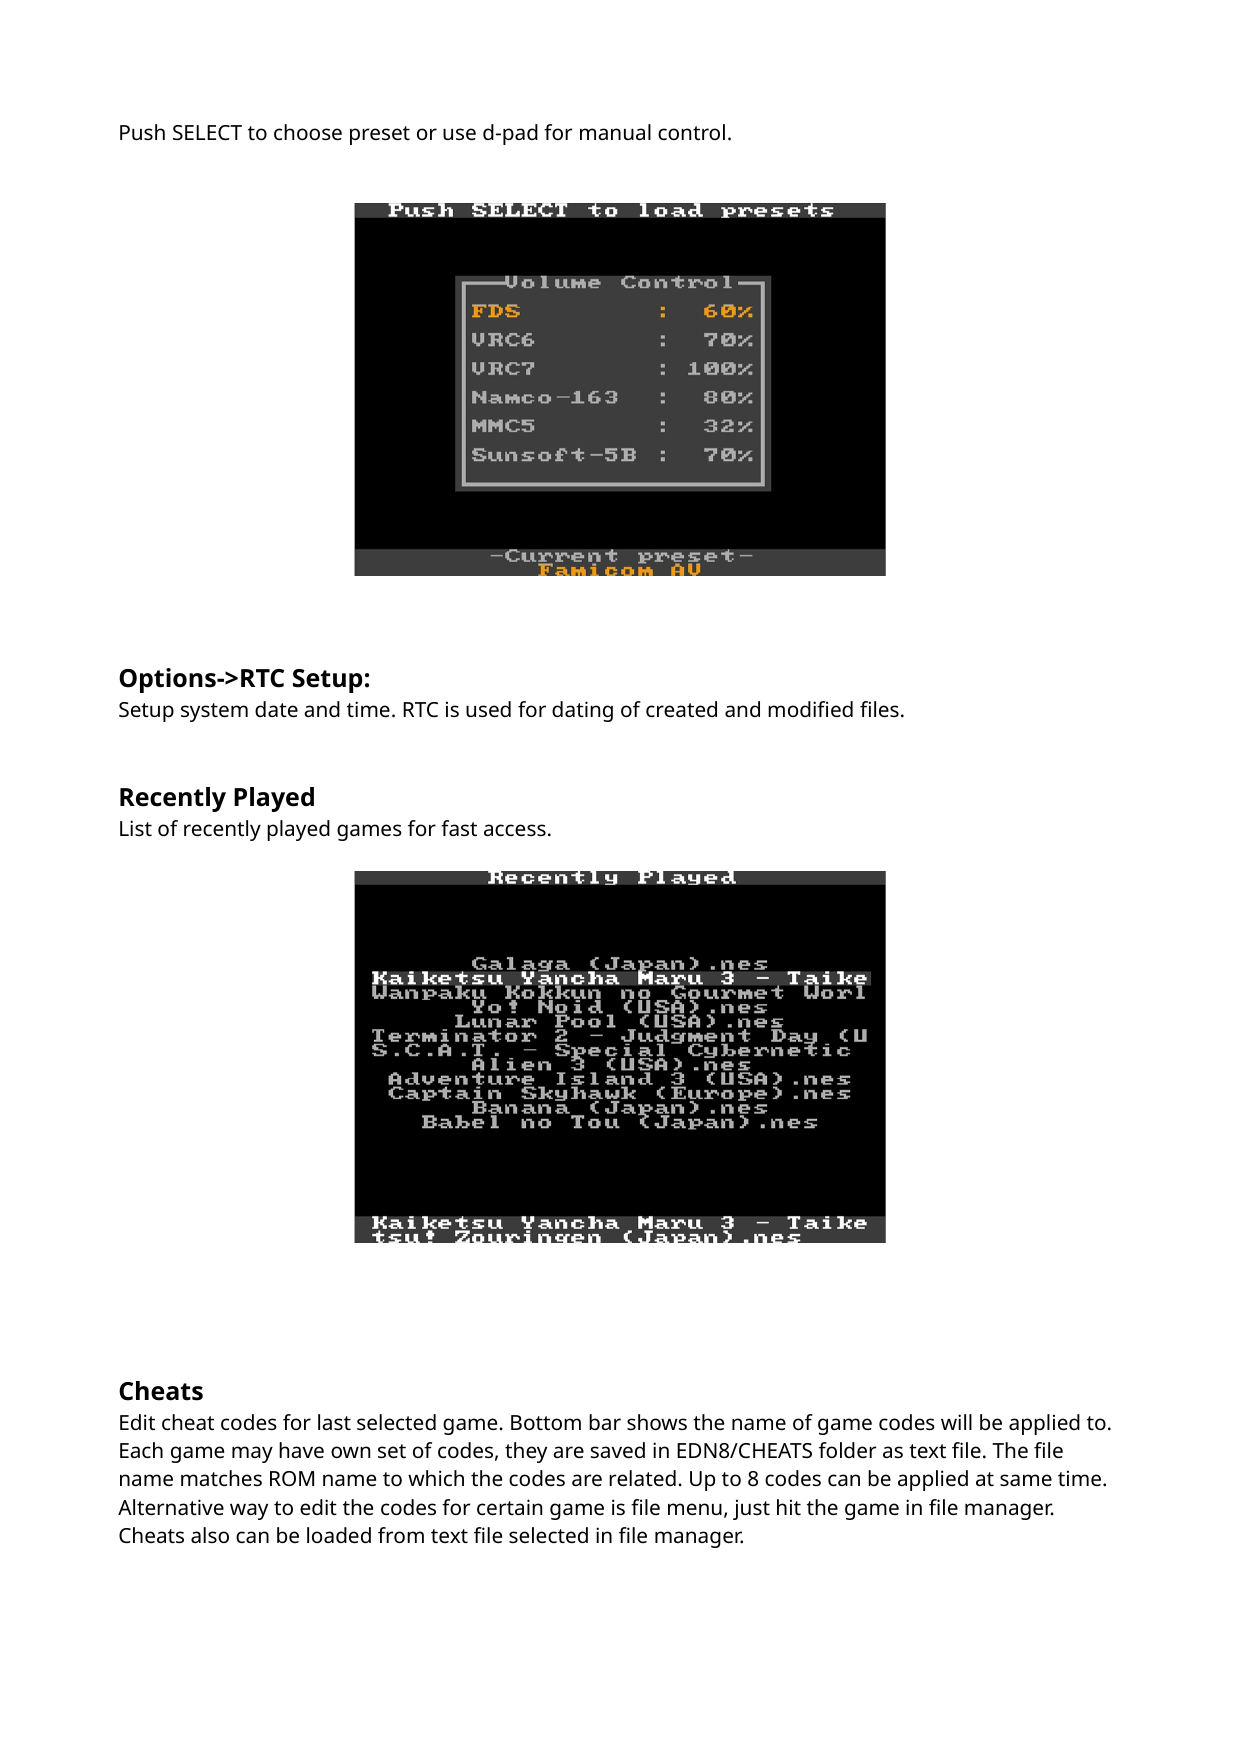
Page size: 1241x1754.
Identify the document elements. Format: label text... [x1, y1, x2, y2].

text List of recently played games for fast access. [118, 814, 1122, 843]
picture [354, 203, 886, 576]
text Recently Played [118, 780, 1122, 814]
picture [354, 871, 886, 1243]
text Setup system date and time. RTC is used for dating of created and modified files. [118, 695, 1122, 723]
text Options->RTC Setup: [118, 661, 1122, 695]
text Cheats [118, 1374, 1122, 1408]
text Push SELECT to choose preset or use d-pad for manual control. [118, 118, 1122, 147]
text Edit cheat codes for last selected game. Bottom bar shows the name of game codes will be applied to. Each game may have own set of codes, they are saved in EDN8/CHEATS folder as text file. The file name matches ROM name to which the codes are related. Up to 8 codes can be applied at same time. Alternative way to edit the codes for certain game is file menu, just hit the game in file manager. Cheats also can be loaded from text file selected in file manager. [118, 1408, 1122, 1550]
